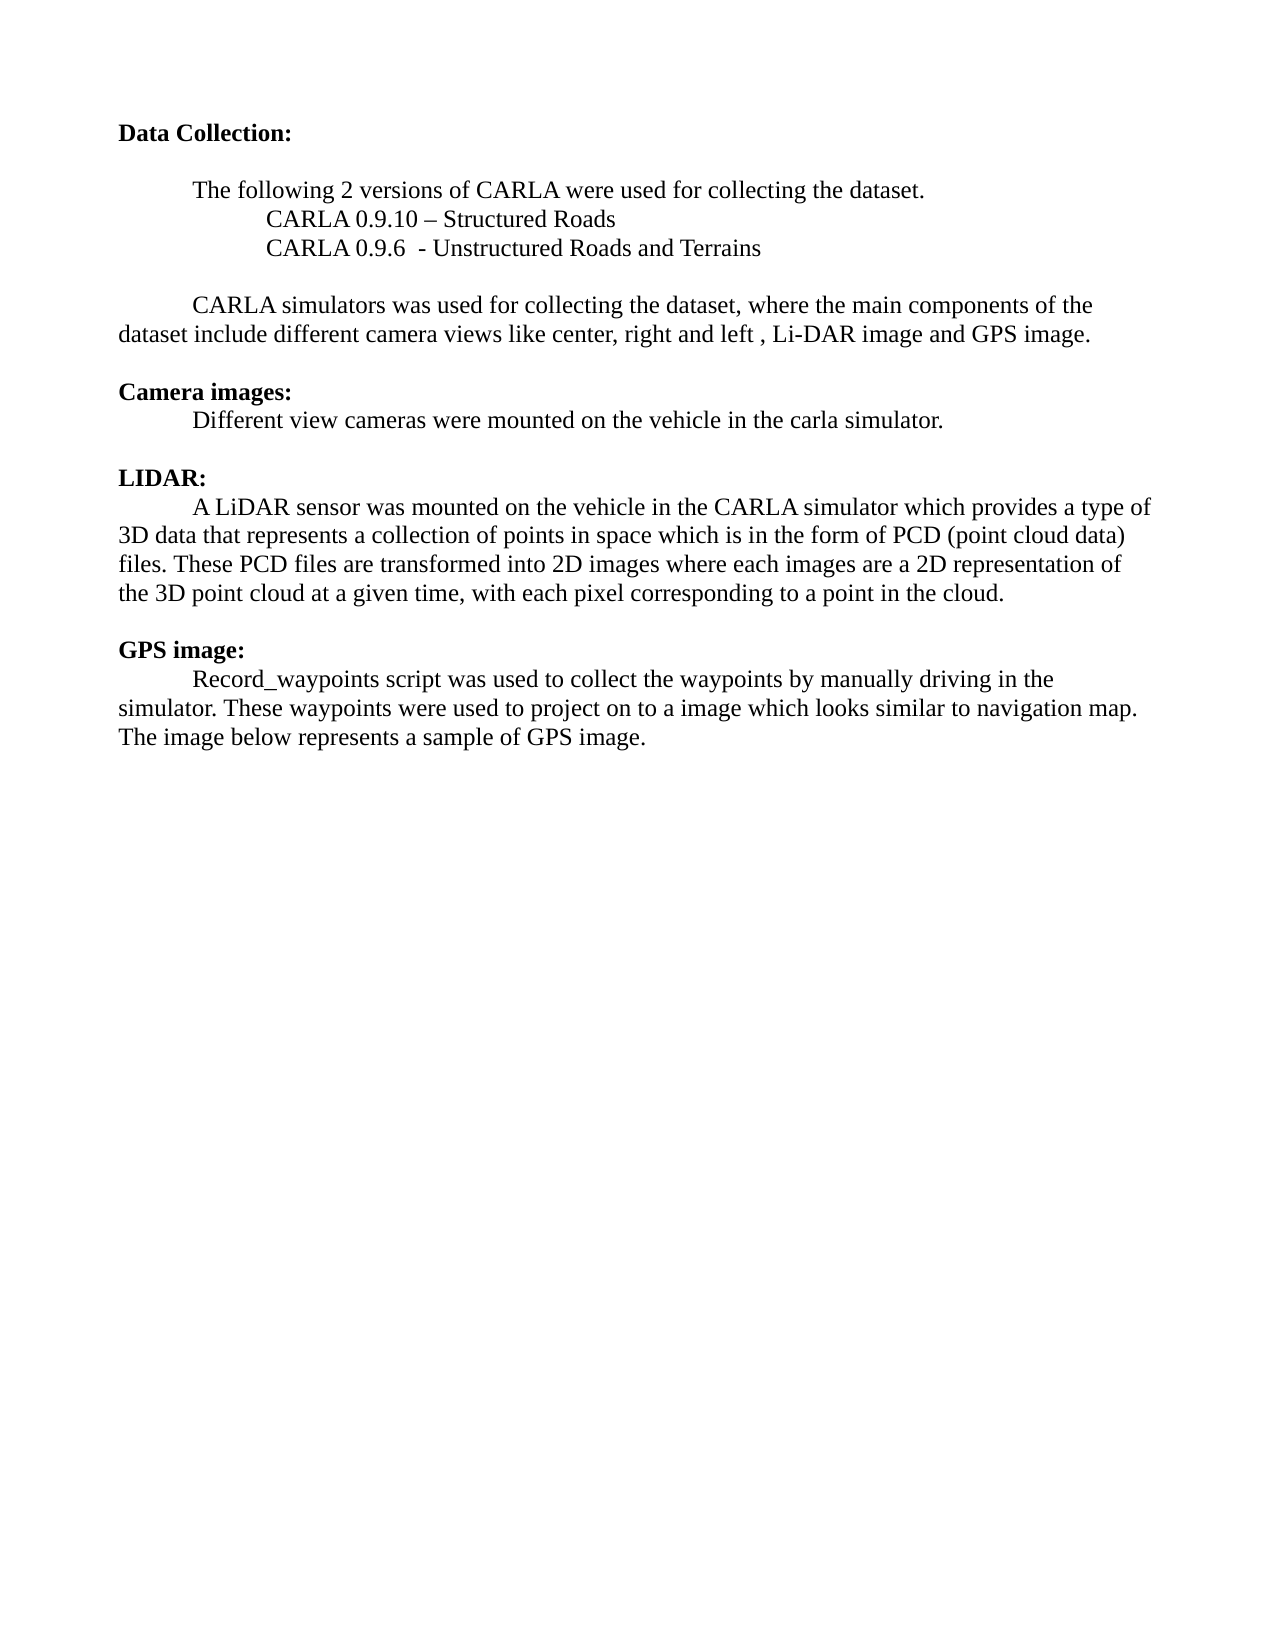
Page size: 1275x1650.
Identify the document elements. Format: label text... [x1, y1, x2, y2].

text CARLA 0.9.10 – Structured Roads [118, 204, 1157, 233]
text The following 2 versions of CARLA were used for collecting the dataset. [118, 176, 1157, 204]
text Camera images: [118, 377, 1157, 406]
text Record_waypoints script was used to collect the waypoints by manually driving in the simulator. These waypoints were used to project on to a image which looks similar to navigation map. [118, 664, 1157, 722]
text GPS image: [118, 636, 1157, 664]
text CARLA simulators was used for collecting the dataset, where the main components of the dataset include different camera views like center, right and left , Li-DAR image and GPS image. [118, 291, 1157, 348]
text Different view cameras were mounted on the vehicle in the carla simulator. [118, 406, 1157, 434]
text The image below represents a sample of GPS image. [118, 722, 1157, 751]
text CARLA 0.9.6 - Unstructured Roads and Terrains [118, 233, 1157, 262]
text A LiDAR sensor was mounted on the vehicle in the CARLA simulator which provides a type of 3D data that represents a collection of points in space which is in the form of PCD (point cloud data) files. These PCD files are transformed into 2D images where each images are a 2D representation of the 3D point cloud at a given time, with each pixel corresponding to a point in the cloud. [118, 492, 1157, 607]
text LIDAR: [118, 463, 1157, 492]
text Data Collection: [118, 118, 1157, 147]
